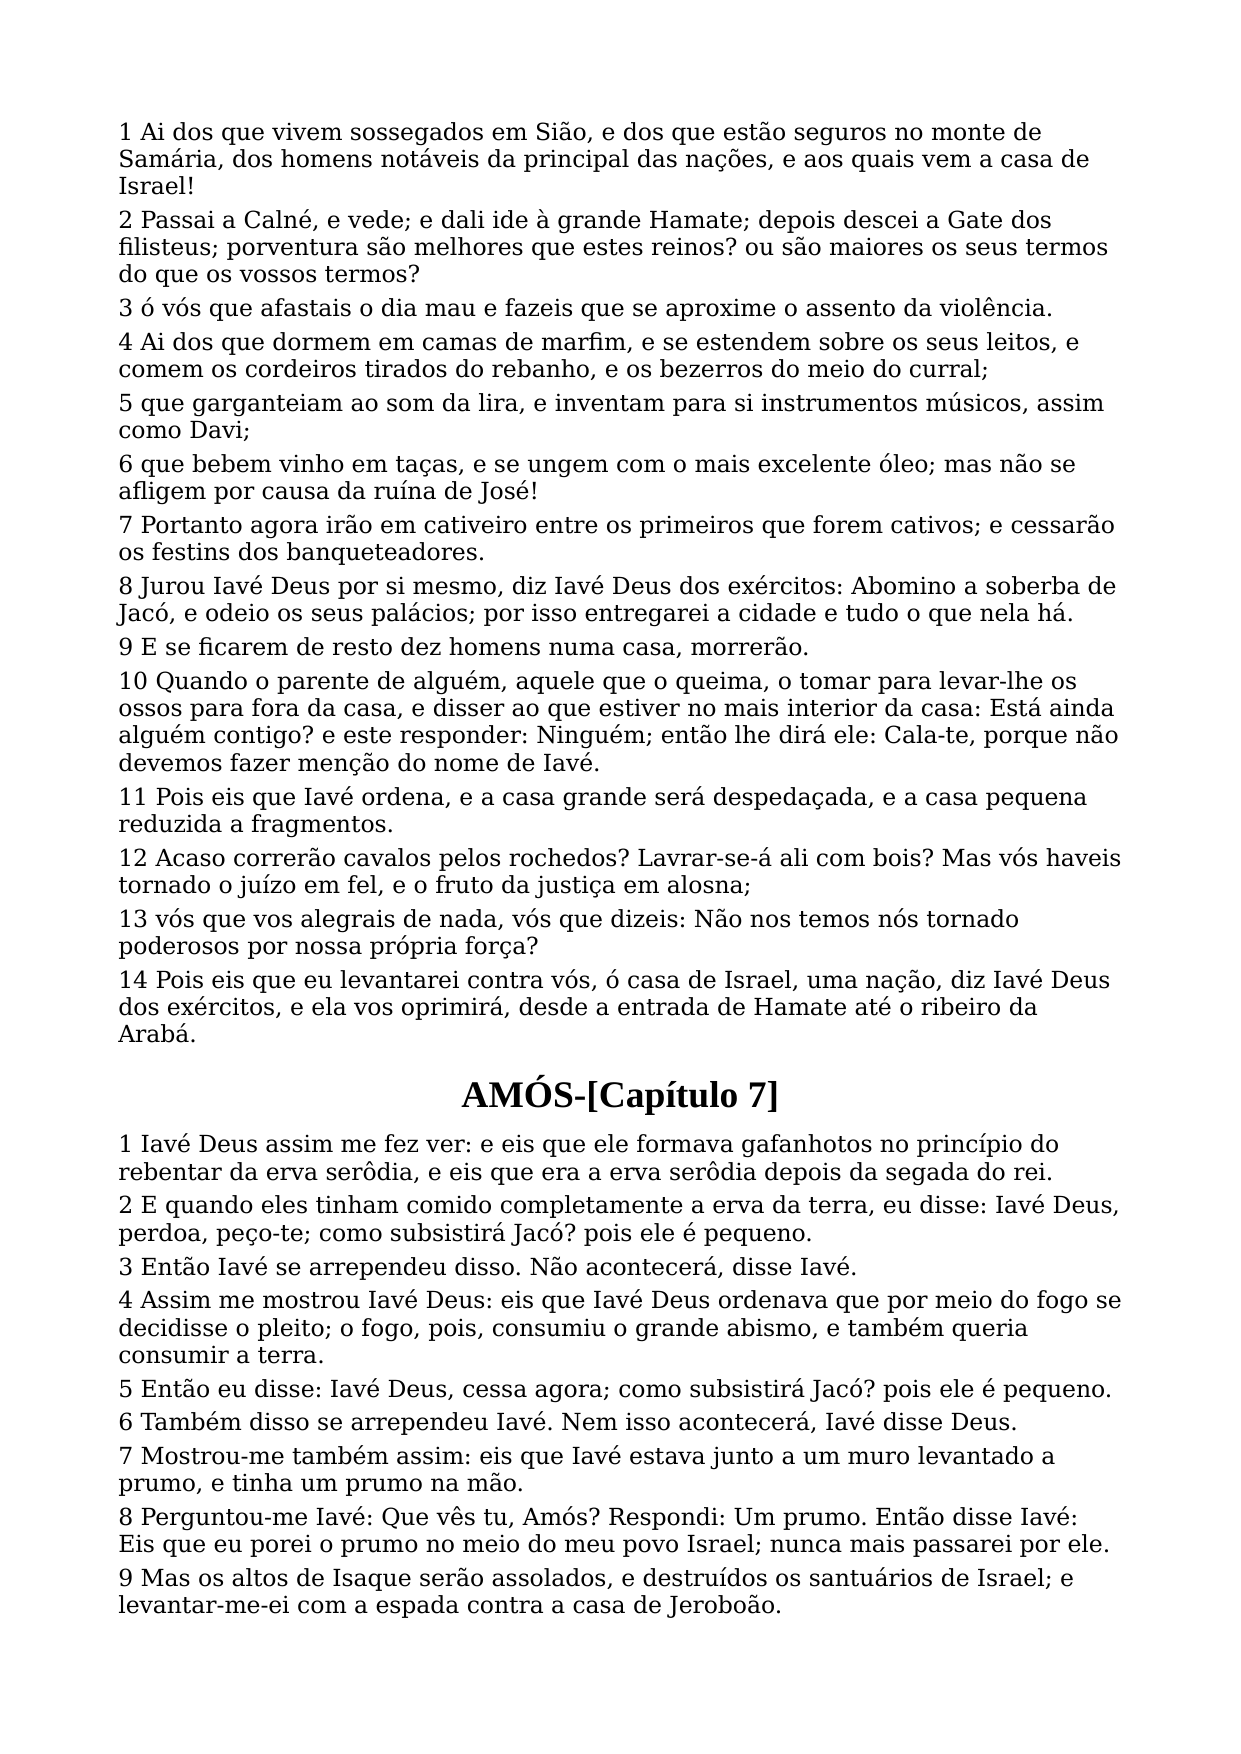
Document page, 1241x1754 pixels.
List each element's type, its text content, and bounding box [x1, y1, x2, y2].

text 6 Também disso se arrependeu Iavé. Nem isso acontecerá, Iavé disse Deus. [118, 1409, 1122, 1436]
text 5 Então eu disse: Iavé Deus, cessa agora; como subsistirá Jacó? pois ele é pequeno. [118, 1375, 1122, 1402]
text 8 Jurou Iavé Deus por si mesmo, diz Iavé Deus dos exércitos: Abomino a soberba de Jacó, e odeio os seus palácios; por isso entregarei a cidade e tudo o que nela há. [118, 573, 1122, 627]
text 1 Iavé Deus assim me fez ver: e eis que ele formava gafanhotos no princípio do rebentar da erva serôdia, e eis que era a erva serôdia depois da segada do rei. [118, 1131, 1122, 1186]
text 7 Mostrou-me também assim: eis que Iavé estava junto a um muro levantado a prumo, e tinha um prumo na mão. [118, 1443, 1122, 1497]
text 4 Assim me mostrou Iavé Deus: eis que Iavé Deus ordenava que por meio do fogo se decidisse o pleito; o fogo, pois, consumiu o grande abismo, e também queria consumir a terra. [118, 1287, 1122, 1369]
text 14 Pois eis que eu levantarei contra vós, ó casa de Israel, uma nação, diz Iavé Deus dos exércitos, e ela vos oprimirá, desde a entrada de Hamate até o ribeiro da Arabá. [118, 966, 1122, 1048]
text 5 que garganteiam ao som da lira, e inventam para si instrumentos músicos, assim como Davi; [118, 389, 1122, 444]
text 11 Pois eis que Iavé ordena, e a casa grande será despedaçada, e a casa pequena reduzida a fragmentos. [118, 783, 1122, 838]
text 13 vós que vos alegrais de nada, vós que dizeis: Não nos temos nós tornado poderosos por nossa própria força? [118, 905, 1122, 960]
text 1 Ai dos que vivem sossegados em Sião, e dos que estão seguros no monte de Samária, dos homens notáveis da principal das nações, e aos quais vem a casa de Israel! [118, 118, 1122, 200]
text 6 que bebem vinho em taças, e se ungem com o mais excelente óleo; mas não se afligem por causa da ruína de José! [118, 451, 1122, 505]
text 8 Perguntou-me Iavé: Que vês tu, Amós? Respondi: Um prumo. Então disse Iavé: Eis que eu porei o prumo no meio do meu povo Israel; nunca mais passarei por ele. [118, 1504, 1122, 1558]
text 12 Acaso correrão cavalos pelos rochedos? Lavrar-se-á ali com bois? Mas vós haveis tornado o juízo em fel, e o fruto da justiça em alosna; [118, 844, 1122, 899]
text 7 Portanto agora irão em cativeiro entre os primeiros que forem cativos; e cessarão os festins dos banqueteadores. [118, 512, 1122, 566]
text 3 ó vós que afastais o dia mau e fazeis que se aproxime o assento da violência. [118, 295, 1122, 322]
text 3 Então Iavé se arrependeu disso. Não acontecerá, disse Iavé. [118, 1253, 1122, 1280]
text 9 Mas os altos de Isaque serão assolados, e destruídos os santuários de Israel; e levantar-me-ei com a espada contra a casa de Jeroboão. [118, 1565, 1122, 1619]
text 2 Passai a Calné, e vede; e dali ide à grande Hamate; depois descei a Gate dos filisteus; porventura são melhores que estes reinos? ou são maiores os seus termos do que os vossos termos? [118, 206, 1122, 288]
text 9 E se ficarem de resto dez homens numa casa, morrerão. [118, 634, 1122, 661]
text 2 E quando eles tinham comido completamente a erva da terra, eu disse: Iavé Deus, perdoa, peço-te; como subsistirá Jacó? pois ele é pequeno. [118, 1192, 1122, 1247]
text 10 Quando o parente de alguém, aquele que o queima, o tomar para levar-lhe os ossos para fora da casa, e disser ao que estiver no mais interior da casa: Está ainda alguém contigo? e este responder: Ninguém; então lhe dirá ele: Cala-te, porque não devemos fazer menção do nome de Iavé. [118, 667, 1122, 777]
text 4 Ai dos que dormem em camas de marfim, e se estendem sobre os seus leitos, e comem os cordeiros tirados do rebanho, e os bezerros do meio do curral; [118, 328, 1122, 383]
subtitle AMÓS-[Capítulo 7] [118, 1072, 1122, 1115]
